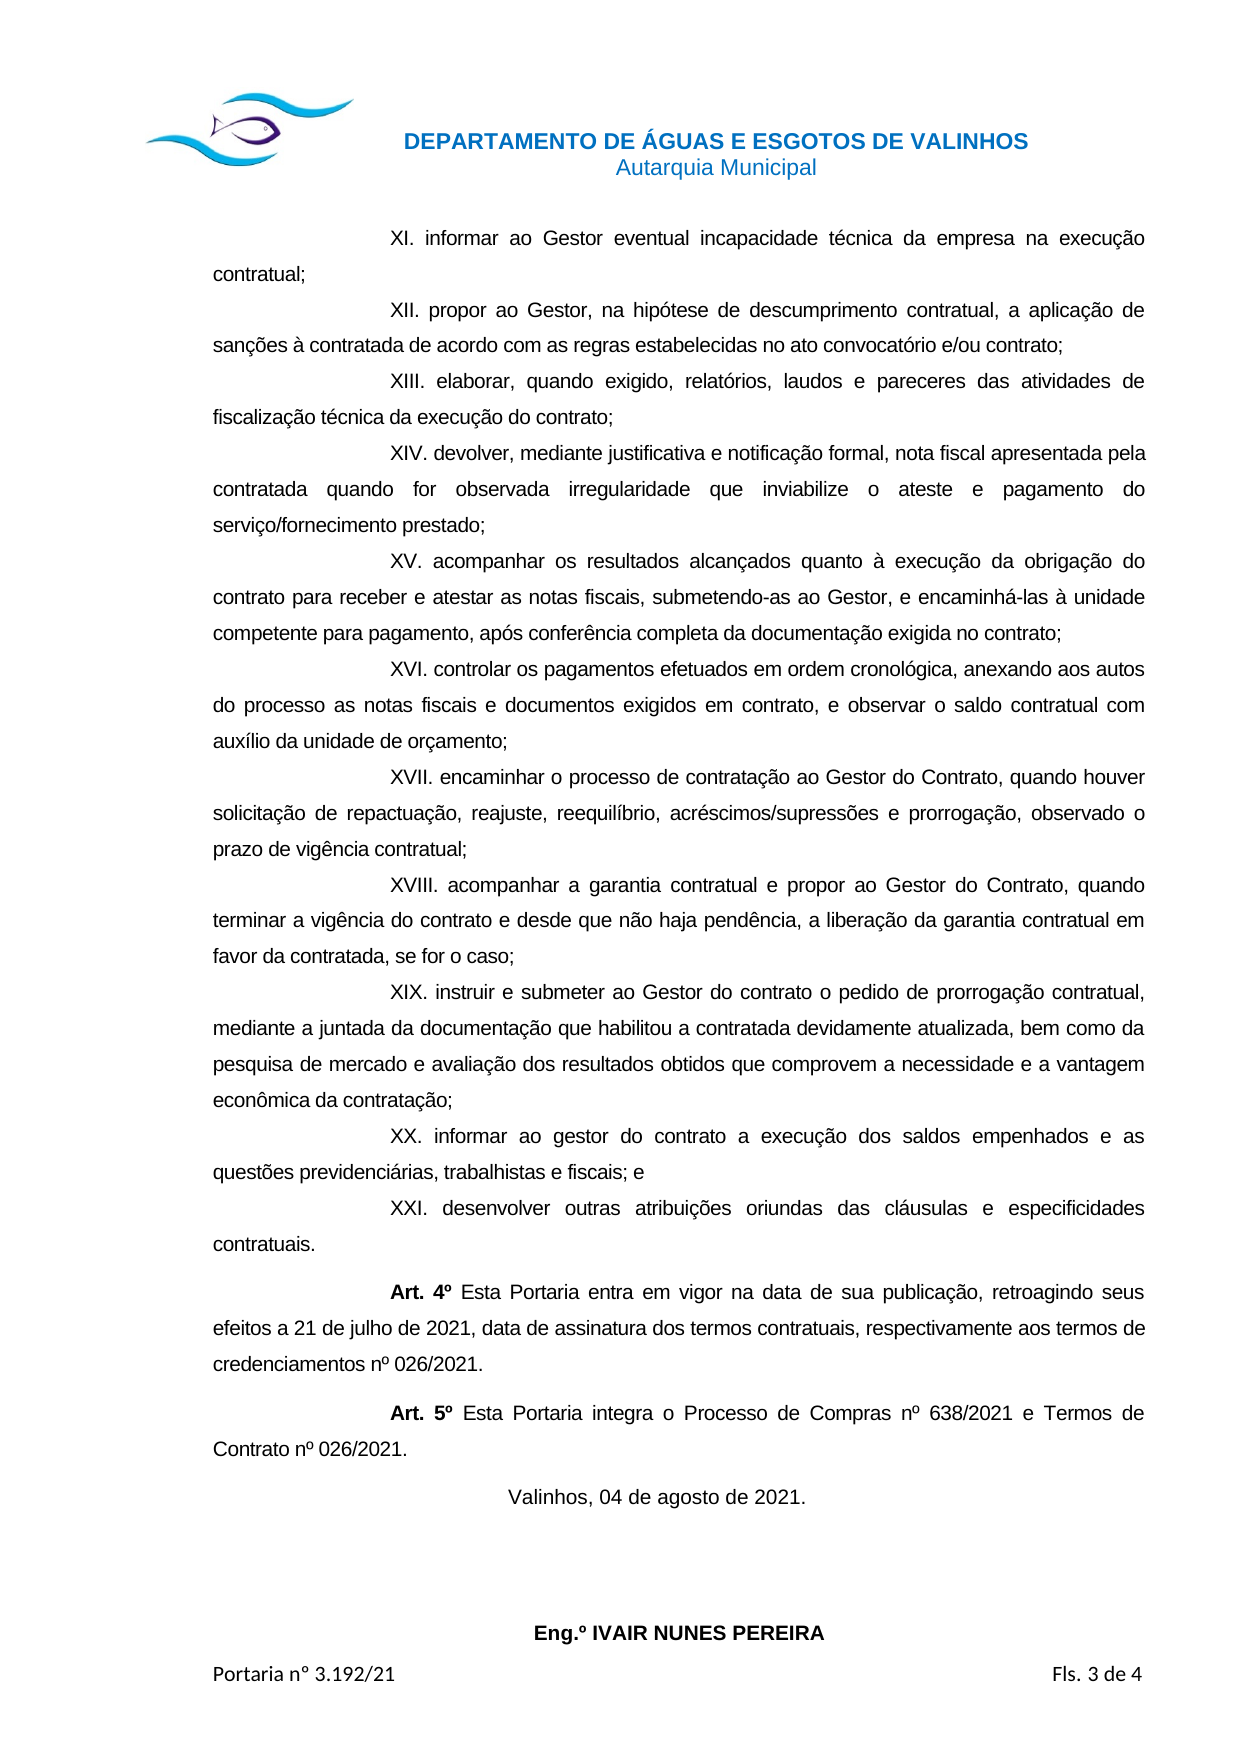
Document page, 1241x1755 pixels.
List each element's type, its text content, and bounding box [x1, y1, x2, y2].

text XIII. elaborar, quando exigido, relatórios, laudos e pareceres das atividades de fiscalização técnica da execução do contrato; [213, 369, 1146, 429]
text Eng.º IVAIR NUNES PEREIRA [213, 1614, 1146, 1647]
text XIX. instruir e submeter ao Gestor do contrato o pedido de prorrogação contratual, mediante a juntada da documentação que habilitou a contratada devidamente atualizada, bem como da pesquisa de mercado e avaliação dos resultados obtidos que comprovem a necessidade e a vantagem econômica da contratação; [213, 980, 1146, 1112]
text XX. informar ao gestor do contrato a execução dos saldos empenhados e as questões previdenciárias, trabalhistas e fiscais; e [213, 1124, 1146, 1184]
text XVI. controlar os pagamentos efetuados em ordem cronológica, anexando aos autos do processo as notas fiscais e documentos exigidos em contrato, e observar o saldo contratual com auxílio da unidade de orçamento; [213, 657, 1146, 753]
text Art. 5º Esta Portaria integra o Processo de Compras nº 638/2021 e Termos de Contrato nº 026/2021. [213, 1401, 1146, 1460]
text XXI. desenvolver outras atribuições oriundas das cláusulas e especificidades contratuais. [213, 1196, 1146, 1256]
text XVIII. acompanhar a garantia contratual e propor ao Gestor do Contrato, quando terminar a vigência do contrato e desde que não haja pendência, a liberação da garantia contratual em favor da contratada, se for o caso; [213, 872, 1146, 968]
text XI. informar ao Gestor eventual incapacidade técnica da empresa na execução contratual; [213, 226, 1146, 285]
text XII. propor ao Gestor, na hipótese de descumprimento contratual, a aplicação de sanções à contratada de acordo com as regras estabelecidas no ato convocatório e/ou contrato; [213, 297, 1146, 357]
text XVII. encaminhar o processo de contratação ao Gestor do Contrato, quando houver solicitação de repactuação, reajuste, reequilíbrio, acréscimos/supressões e prorrogação, observado o prazo de vigência contratual; [213, 764, 1146, 860]
text Art. 4º Esta Portaria entra em vigor na data de sua publicação, retroagindo seus efeitos a 21 de julho de 2021, data de assinatura dos termos contratuais, respectivamente aos termos de credenciamentos nº 026/2021. [213, 1280, 1146, 1376]
text Valinhos, 04 de agosto de 2021. [213, 1485, 1146, 1509]
text XIV. devolver, mediante justificativa e notificação formal, nota fiscal apresentada pela contratada quando for observada irregularidade que inviabilize o ateste e pagamento do serviço/fornecimento prestado; [213, 441, 1146, 537]
text XV. acompanhar os resultados alcançados quanto à execução da obrigação do contrato para receber e atestar as notas fiscais, submetendo-as ao Gestor, e encaminhá-las à unidade competente para pagamento, após conferência completa da documentação exigida no contrato; [213, 549, 1146, 645]
